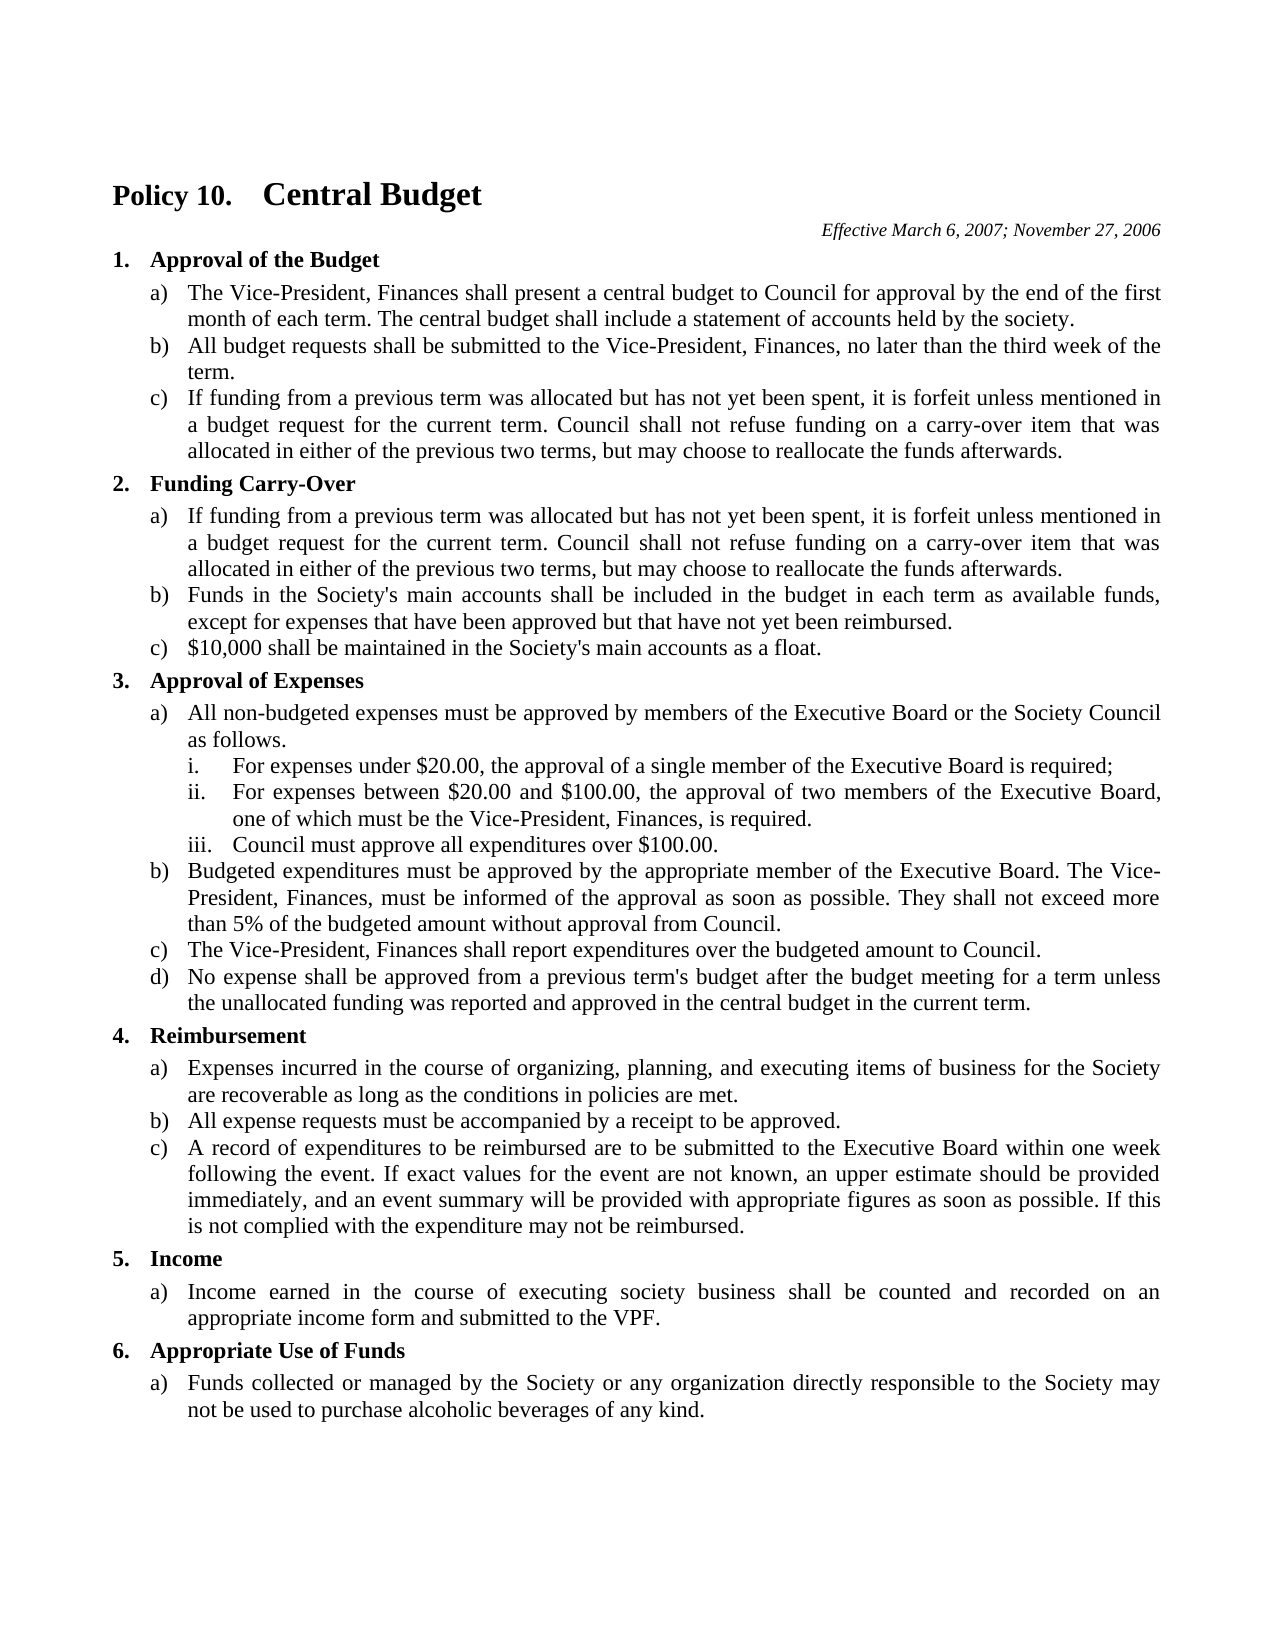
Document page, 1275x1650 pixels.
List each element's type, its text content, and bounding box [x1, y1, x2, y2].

subtitle Income [112, 1245, 1162, 1272]
subtitle The Vice-President, Finances shall report expenditures over the budgeted amount to Council. [150, 937, 1162, 963]
subtitle Council must approve all expenditures over $100.00. [187, 831, 1162, 857]
subtitle Funds in the Society's main accounts shall be included in the budget in each term as available funds, except for expenses that have been approved but that have not yet been reimbursed. [150, 581, 1162, 634]
subtitle All non-budgeted expenses must be approved by members of the Executive Board or the Society Council as follows. [150, 699, 1162, 752]
subtitle Income earned in the course of executing society business shall be counted and recorded on an appropriate income form and submitted to the VPF. [150, 1278, 1162, 1331]
subtitle Central Budget [112, 174, 1162, 212]
subtitle The Vice-President, Finances shall present a central budget to Council for approval by the end of the first month of each term. The central budget shall include a statement of accounts held by the society. [150, 279, 1162, 332]
subtitle Appropriate Use of Funds [112, 1337, 1162, 1363]
subtitle Approval of Expenses [112, 667, 1162, 693]
subtitle $10,000 shall be maintained in the Society's main accounts as a float. [150, 634, 1162, 661]
subtitle Expenses incurred in the course of organizing, planning, and executing items of business for the Society are recoverable as long as the conditions in policies are met. [150, 1054, 1162, 1107]
subtitle For expenses between $20.00 and $100.00, the approval of two members of the Executive Board, one of which must be the Vice-President, Finances, is required. [187, 778, 1162, 831]
subtitle Budgeted expenditures must be approved by the appropriate member of the Executive Board. The Vice-President, Finances, must be informed of the approval as soon as possible. They shall not exceed more than 5% of the budgeted amount without approval from Council. [150, 857, 1162, 937]
subtitle Reimbursement [112, 1022, 1162, 1048]
subtitle No expense shall be approved from a previous term's budget after the budget meeting for a term unless the unallocated funding was reported and approved in the central budget in the current term. [150, 963, 1162, 1016]
text Effective March 6, 2007; November 27, 2006 [112, 219, 1162, 240]
subtitle Funds collected or managed by the Society or any organization directly responsible to the Society may not be used to purchase alcoholic beverages of any kind. [150, 1369, 1162, 1422]
subtitle If funding from a previous term was allocated but has not yet been spent, it is forfeit unless mentioned in a budget request for the current term. Council shall not refuse funding on a carry-over item that was allocated in either of the previous two terms, but may choose to reallocate the funds afterwards. [150, 384, 1162, 463]
subtitle All budget requests shall be submitted to the Vice-President, Finances, no later than the third week of the term. [150, 332, 1162, 384]
subtitle If funding from a previous term was allocated but has not yet been spent, it is forfeit unless mentioned in a budget request for the current term. Council shall not refuse funding on a carry-over item that was allocated in either of the previous two terms, but may choose to reallocate the funds afterwards. [150, 502, 1162, 581]
subtitle For expenses under $20.00, the approval of a single member of the Executive Board is required; [187, 752, 1162, 778]
subtitle Funding Carry-Over [112, 470, 1162, 496]
subtitle All expense requests must be accompanied by a receipt to be approved. [150, 1107, 1162, 1133]
subtitle Approval of the Budget [112, 246, 1162, 273]
subtitle A record of expenditures to be reimbursed are to be submitted to the Executive Board within one week following the event. If exact values for the event are not known, an upper estimate should be provided immediately, and an event summary will be provided with appropriate figures as soon as possible. If this is not complied with the expenditure may not be reimbursed. [150, 1133, 1162, 1239]
